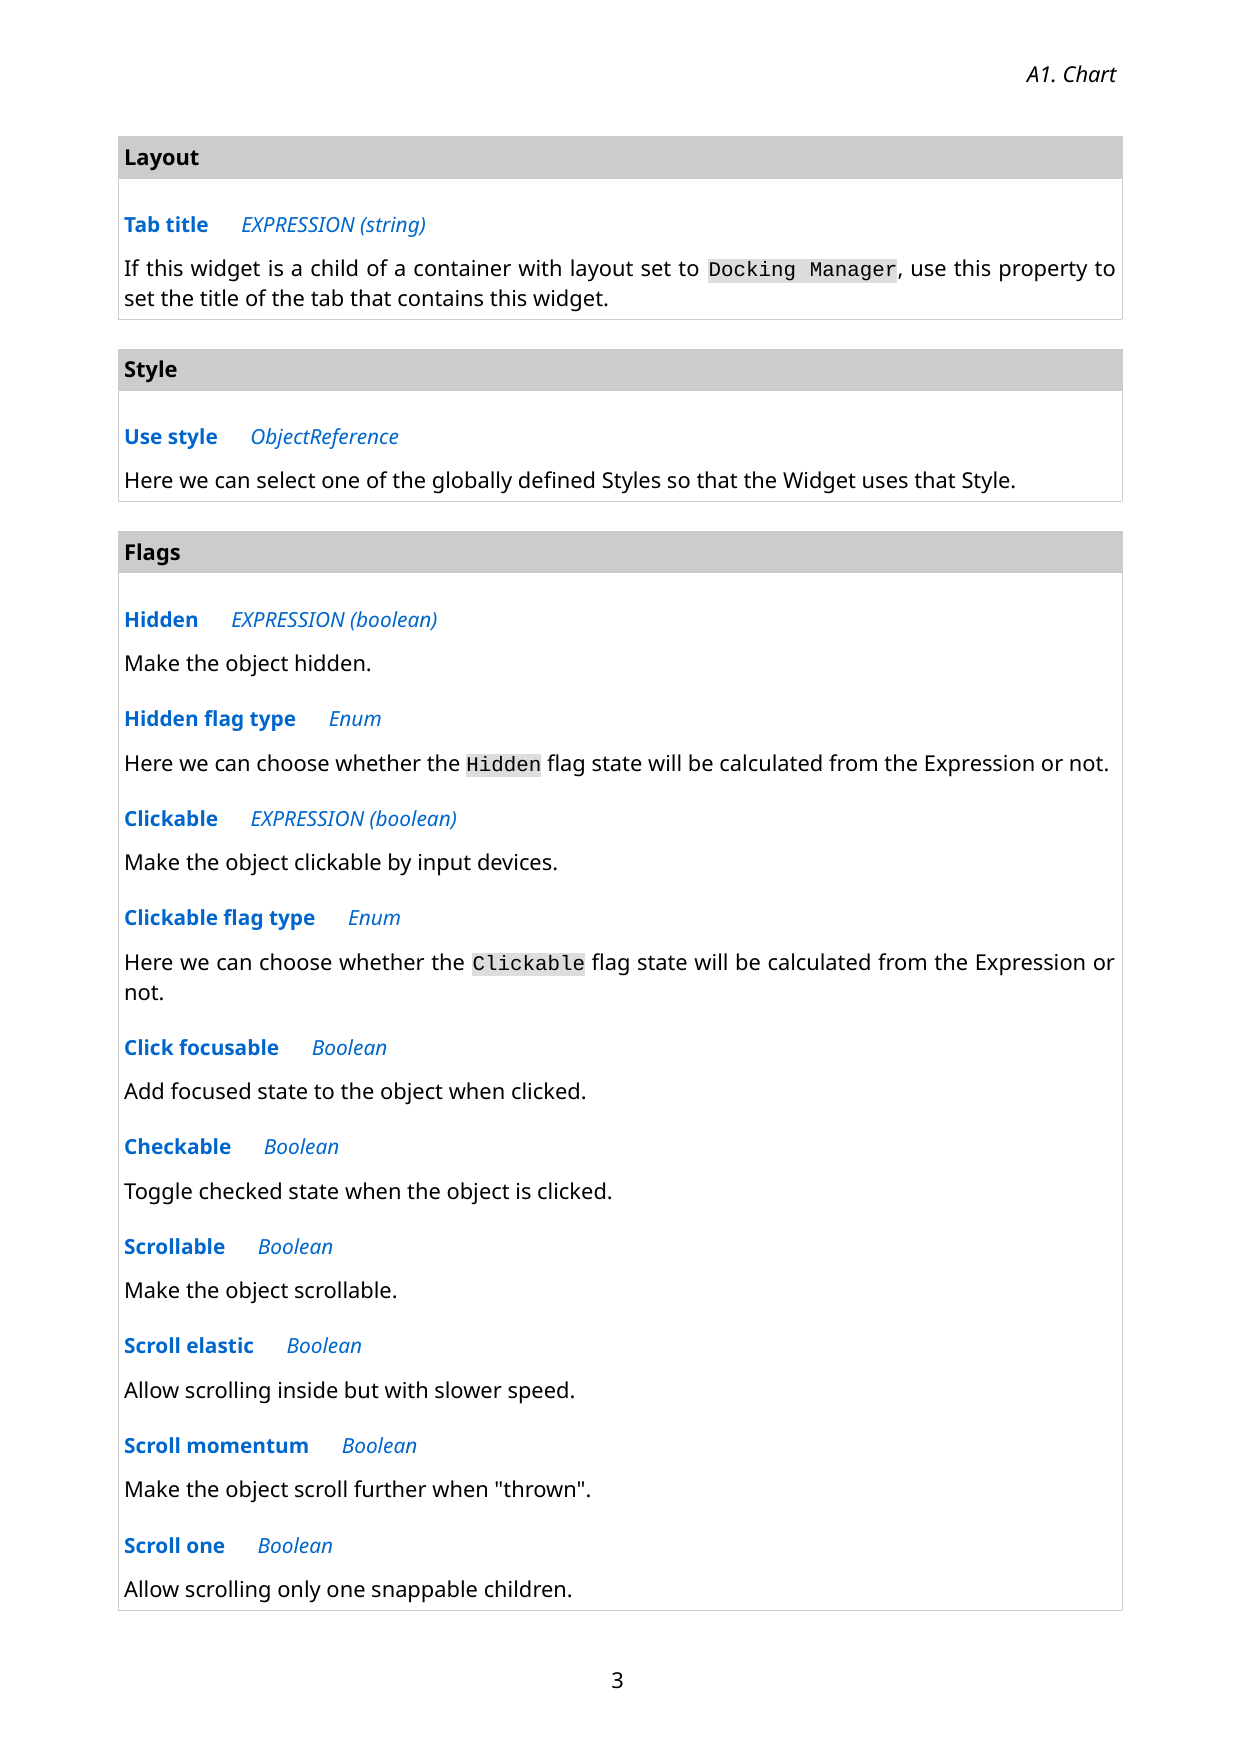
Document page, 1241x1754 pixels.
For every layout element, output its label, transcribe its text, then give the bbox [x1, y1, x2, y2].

table_header Style [119, 350, 1122, 390]
table_cell Hidden EXPRESSION (boolean) Make the object hidden. Hidden flag type Enum Here we can choose whether the Hidden flag state will be calculated from the Expression or not. Clickable EXPRESSION (boolean) Make the object clickable by input devices. Clickable flag type Enum Here we can choose whether the Clickable flag state will be calculated from the Expression or not. Click focusable Boolean Add focused state to the object when clicked. Checkable Boolean Toggle checked state when the object is clicked. Scrollable Boolean Make the object scrollable. Scroll elastic Boolean Allow scrolling inside but with slower speed. Scroll momentum Boolean Make the object scroll further when "thrown". Scroll one Boolean Allow scrolling only one snappable children. Scroll chain hor Boolean Allow propagating the horizontal scroll to a parent. Scroll chain ver Boolean Allow propagating the vertical scroll to a parent. Scroll on focus Boolean Automatically scroll object to make it visible when focused. Scroll with arrow Boolean Allow scrolling the focused object with arrow keys. Snappable Boolean If scroll snap is enabled on the parent it can snap to this object. Press lock Boolean Keep the object pressed even if the press slid from the object. Event bubble Boolean Propagate the events to the parent too. Gesture bubble Boolean Propagate the gestures to the parent. Adv hittest Boolean Allow performing more accurate hit (click) test. E.g. accounting for rounded corners. Ignore layout Boolean Make the object positionable by the layouts. Floating Boolean Do not scroll the object when the parent scrolls and ignore layout. Overflow visible Boolean Do not clip the children's content to the parent's boundary. Scrollbar mode Enum Scrollbars are displayed according to a configured mode. The following mode(s) exist: OFF: Never show the scrollbars ON: Always show the scrollbars ACTIVE: Show scroll bars while an object is being scrolled AUTO: Show scroll bars when the content is large enough to be scrolled Scroll direction Enum Controls the direction in which scrolling happens. The following mode(s) exist: NONE: no scroll TOP: only scroll up LEFT: only scroll left BOTTOM: only scroll down RIGHT: only scroll right HOR: only scroll horizontally VER: only scroll vertically ALL: scroll any directions Scroll snap X Enum The children of an object can be snapped according to specific rules when scrolling ends. An object can align snapped children in four ways: NONE: Snapping is disabled. (default) START: Align the children to the left side of a scrolled object END: Align the children to the right side of a scrolled object CENTER: Align the children to the center of a scrolled object Scroll snap Y Enum The children of an object can be snapped according to specific rules when scrolling ends. An object can align snapped children in four ways: NONE: Snapping is disabled. (default) START: Align the children to the top side of a scrolled object END: Align the children to the bottom side of a scrolled object CENTER: Align the children to the center of a scrolled object [119, 573, 1122, 1609]
table_cell Use style ObjectReference Here we can select one of the globally defined Styles so that the Widget uses that Style. [119, 391, 1122, 501]
table_header Flags [119, 532, 1122, 572]
table_cell Tab title EXPRESSION (string) If this widget is a child of a container with layout set to Docking Manager, use this property to set the title of the tab that contains this widget. [119, 179, 1122, 319]
table_header Layout [119, 137, 1122, 178]
